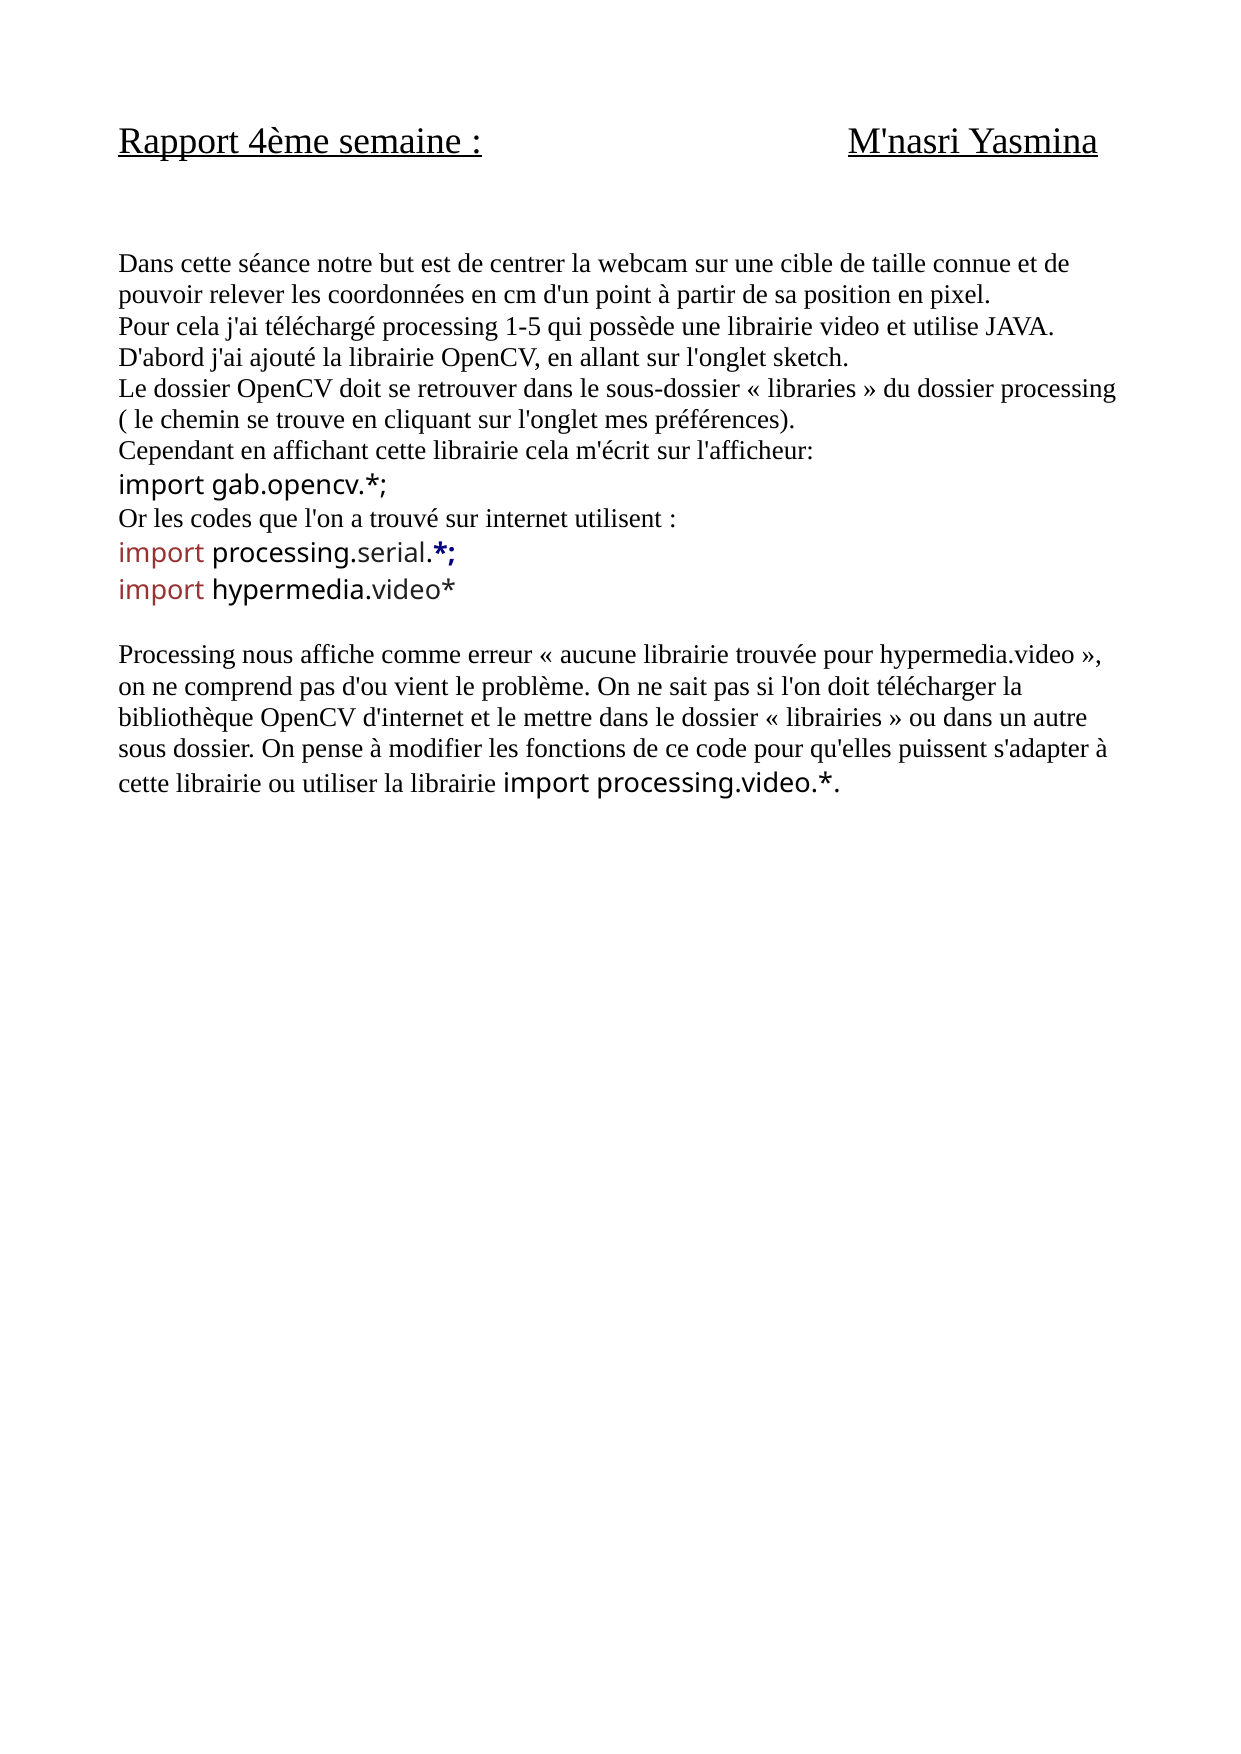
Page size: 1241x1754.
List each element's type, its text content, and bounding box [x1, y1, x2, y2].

text Processing nous affiche comme erreur « aucune librairie trouvée pour hypermedia.video », on ne comprend pas d'ou vient le problème. On ne sait pas si l'on doit télécharger la bibliothèque OpenCV d'internet et le mettre dans le dossier « librairies » ou dans un autre sous dossier. On pense à modifier les fonctions de ce code pour qu'elles puissent s'adapter à cette librairie ou utiliser la librairie import processing.video.*. [118, 638, 1122, 800]
text Pour cela j'ai téléchargé processing 1-5 qui possède une librairie video et utilise JAVA. [118, 310, 1122, 341]
text Rapport 4ème semaine : M'nasri Yasmina [118, 118, 1122, 161]
text Le dossier OpenCV doit se retrouver dans le sous-dossier « libraries » du dossier processing ( le chemin se trouve en cliquant sur l'onglet mes préférences). [118, 372, 1122, 434]
text D'abord j'ai ajouté la librairie OpenCV, en allant sur l'onglet sketch. [118, 341, 1122, 372]
text Or les codes que l'on a trouvé sur internet utilisent : [118, 502, 1122, 533]
text import processing.serial.*; import hypermedia.video* [118, 533, 1122, 607]
text Dans cette séance notre but est de centrer la webcam sur une cible de taille connue et de pouvoir relever les coordonnées en cm d'un point à partir de sa position en pixel. [118, 247, 1122, 310]
text Cependant en affichant cette librairie cela m'écrit sur l'afficheur: [118, 434, 1122, 466]
text import gab.opencv.*; [118, 466, 1122, 502]
